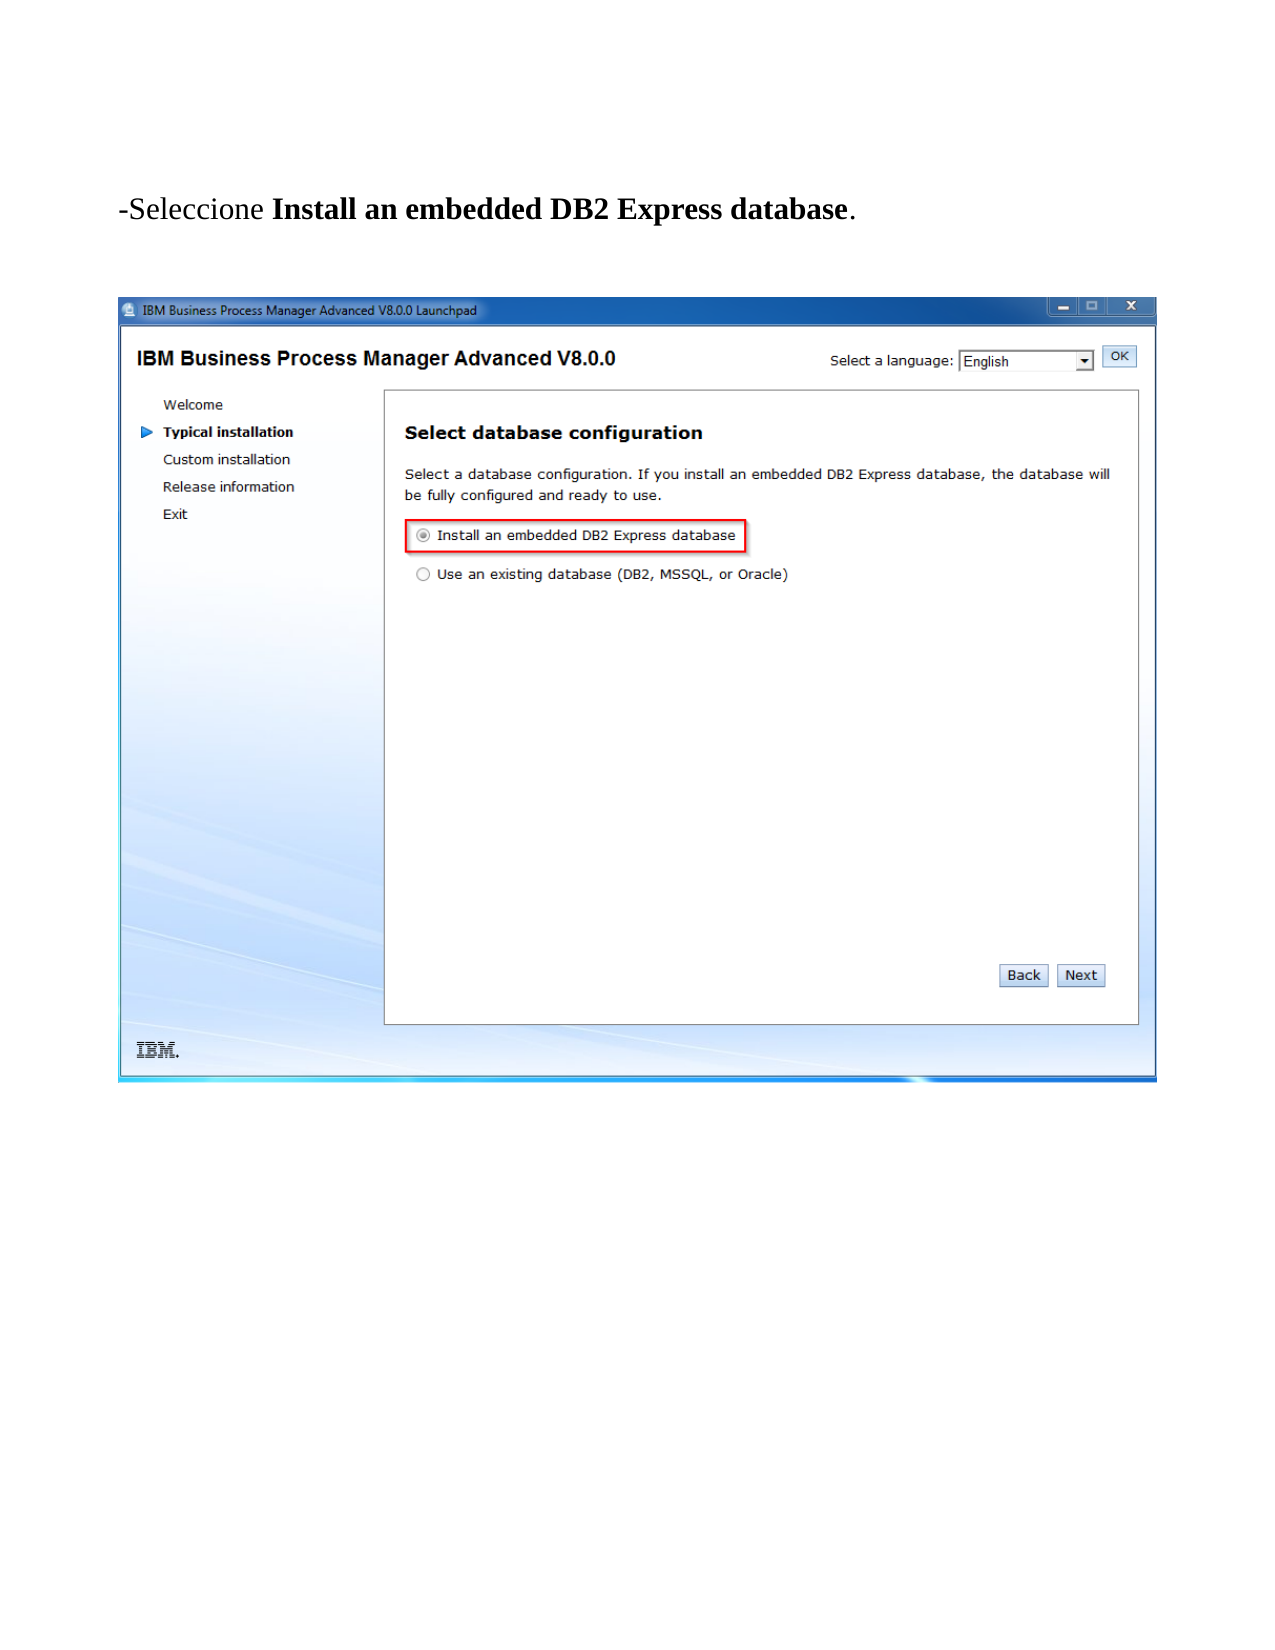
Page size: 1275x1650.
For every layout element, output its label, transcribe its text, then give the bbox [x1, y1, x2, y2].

text -Seleccione Install an embedded DB2 Express database. [118, 190, 1157, 226]
picture [118, 297, 1157, 1083]
